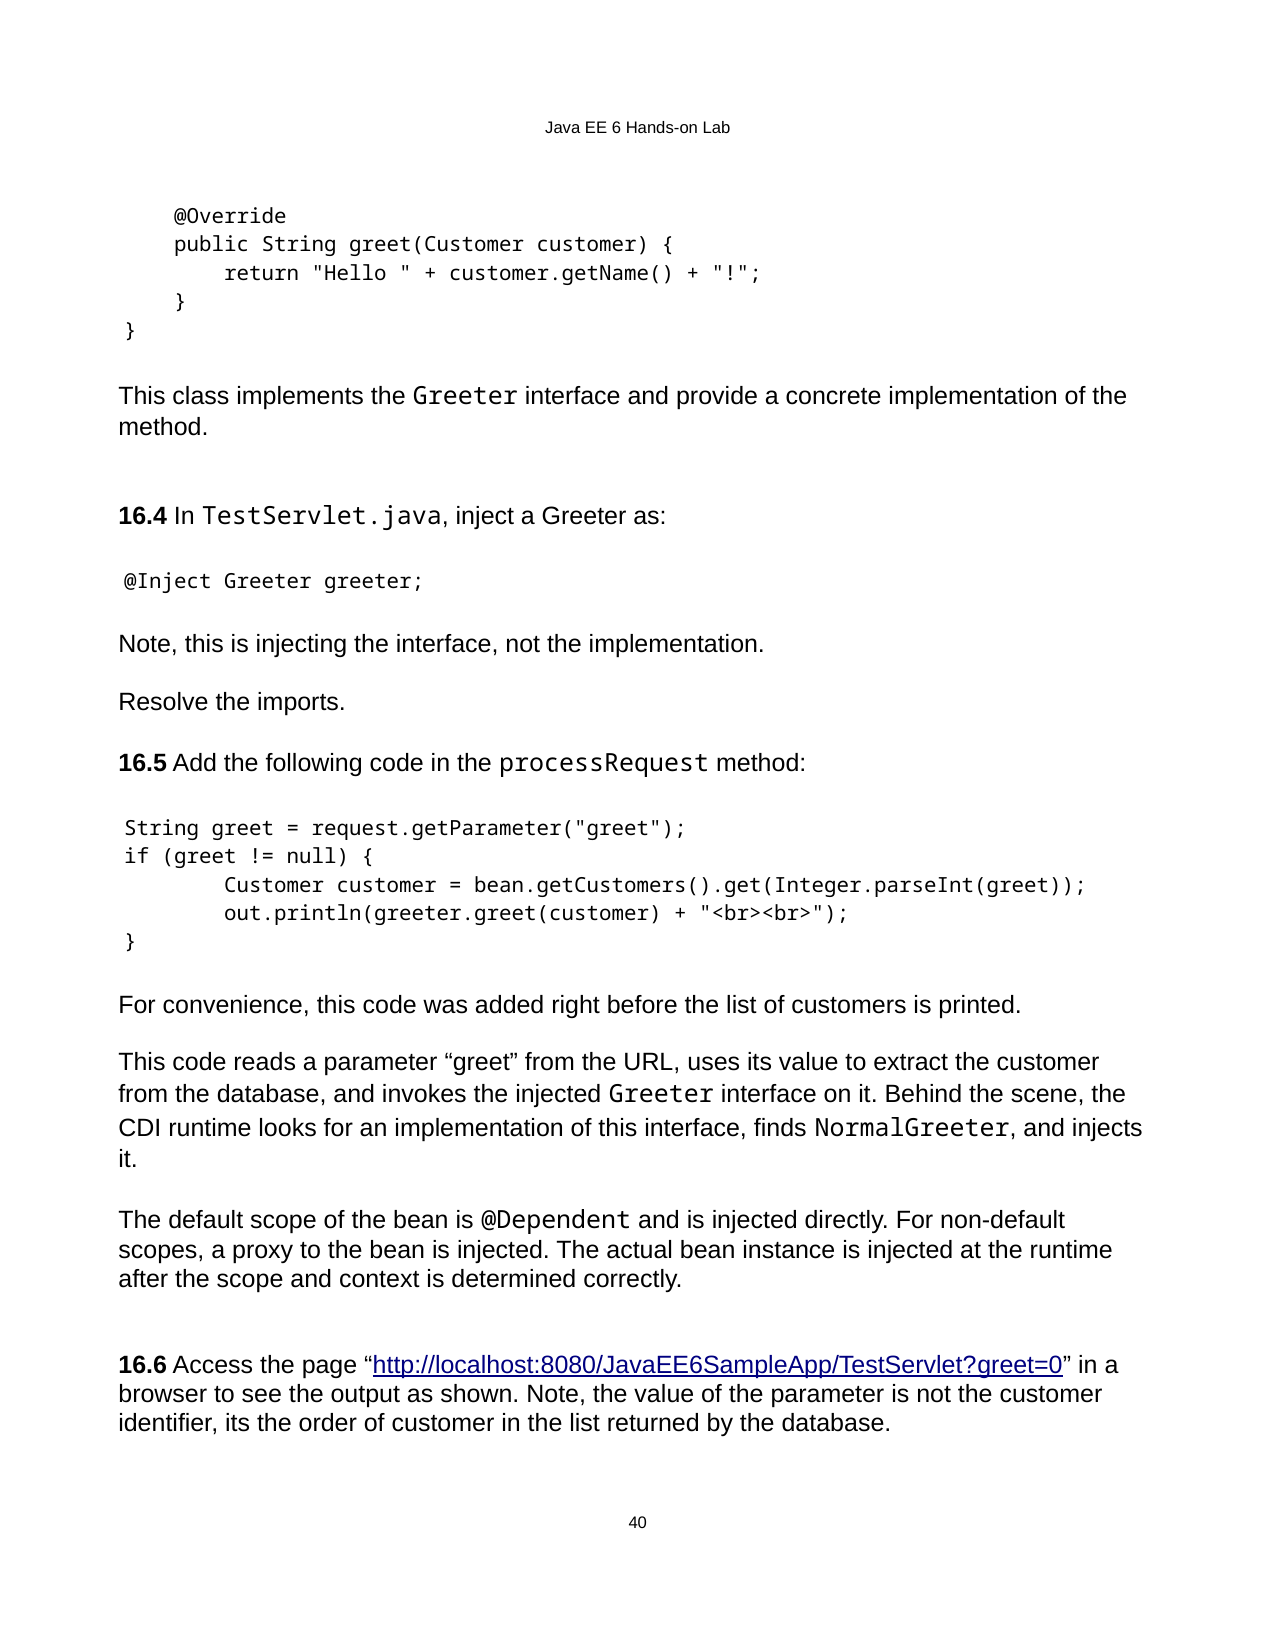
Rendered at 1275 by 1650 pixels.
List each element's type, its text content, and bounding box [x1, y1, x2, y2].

text For convenience, this code was added right before the list of customers is printed. [118, 961, 1157, 1018]
table_header String greet = request.getParameter("greet"); if (greet != null) { Customer customer = bean.getCustomers().get(Integer.parseInt(greet)); out.println(greeter.greet(customer) + "<br><br>"); } [118, 807, 1157, 961]
text 16.4 In TestServlet.java, inject a Greeter as: [118, 498, 1157, 561]
table_header @Inject Greeter greeter; [118, 561, 1157, 601]
text 16.5 Add the following code in the processRequest method: [118, 744, 1157, 807]
text 16.6 Access the page “http://localhost:8080/JavaEE6SampleApp/TestServlet?greet=0” in a browser to see the output as shown. Note, the value of the parameter is not the customer identifier, its the order of customer in the list returned by the database. [118, 1351, 1157, 1466]
text Note, this is injecting the interface, not the implementation. [118, 629, 1157, 658]
table_header @Override public String greet(Customer customer) { return "Hello " + customer.getName() + "!"; } } [118, 167, 1157, 349]
text This class implements the Greeter interface and provide a concrete implementation of the method. [118, 349, 1157, 440]
text This code reads a parameter “greet” from the URL, uses its value to extract the customer from the database, and invokes the injected Greeter interface on it. Behind the scene, the CDI runtime looks for an implementation of this interface, finds NormalGreeter, and injects it. The default scope of the bean is @Dependent and is injected directly. For non-default scopes, a proxy to the bean is injected. The actual bean instance is injected at the runtime after the scope and context is determined correctly. [118, 1047, 1157, 1322]
text Resolve the imports. [118, 658, 1157, 744]
